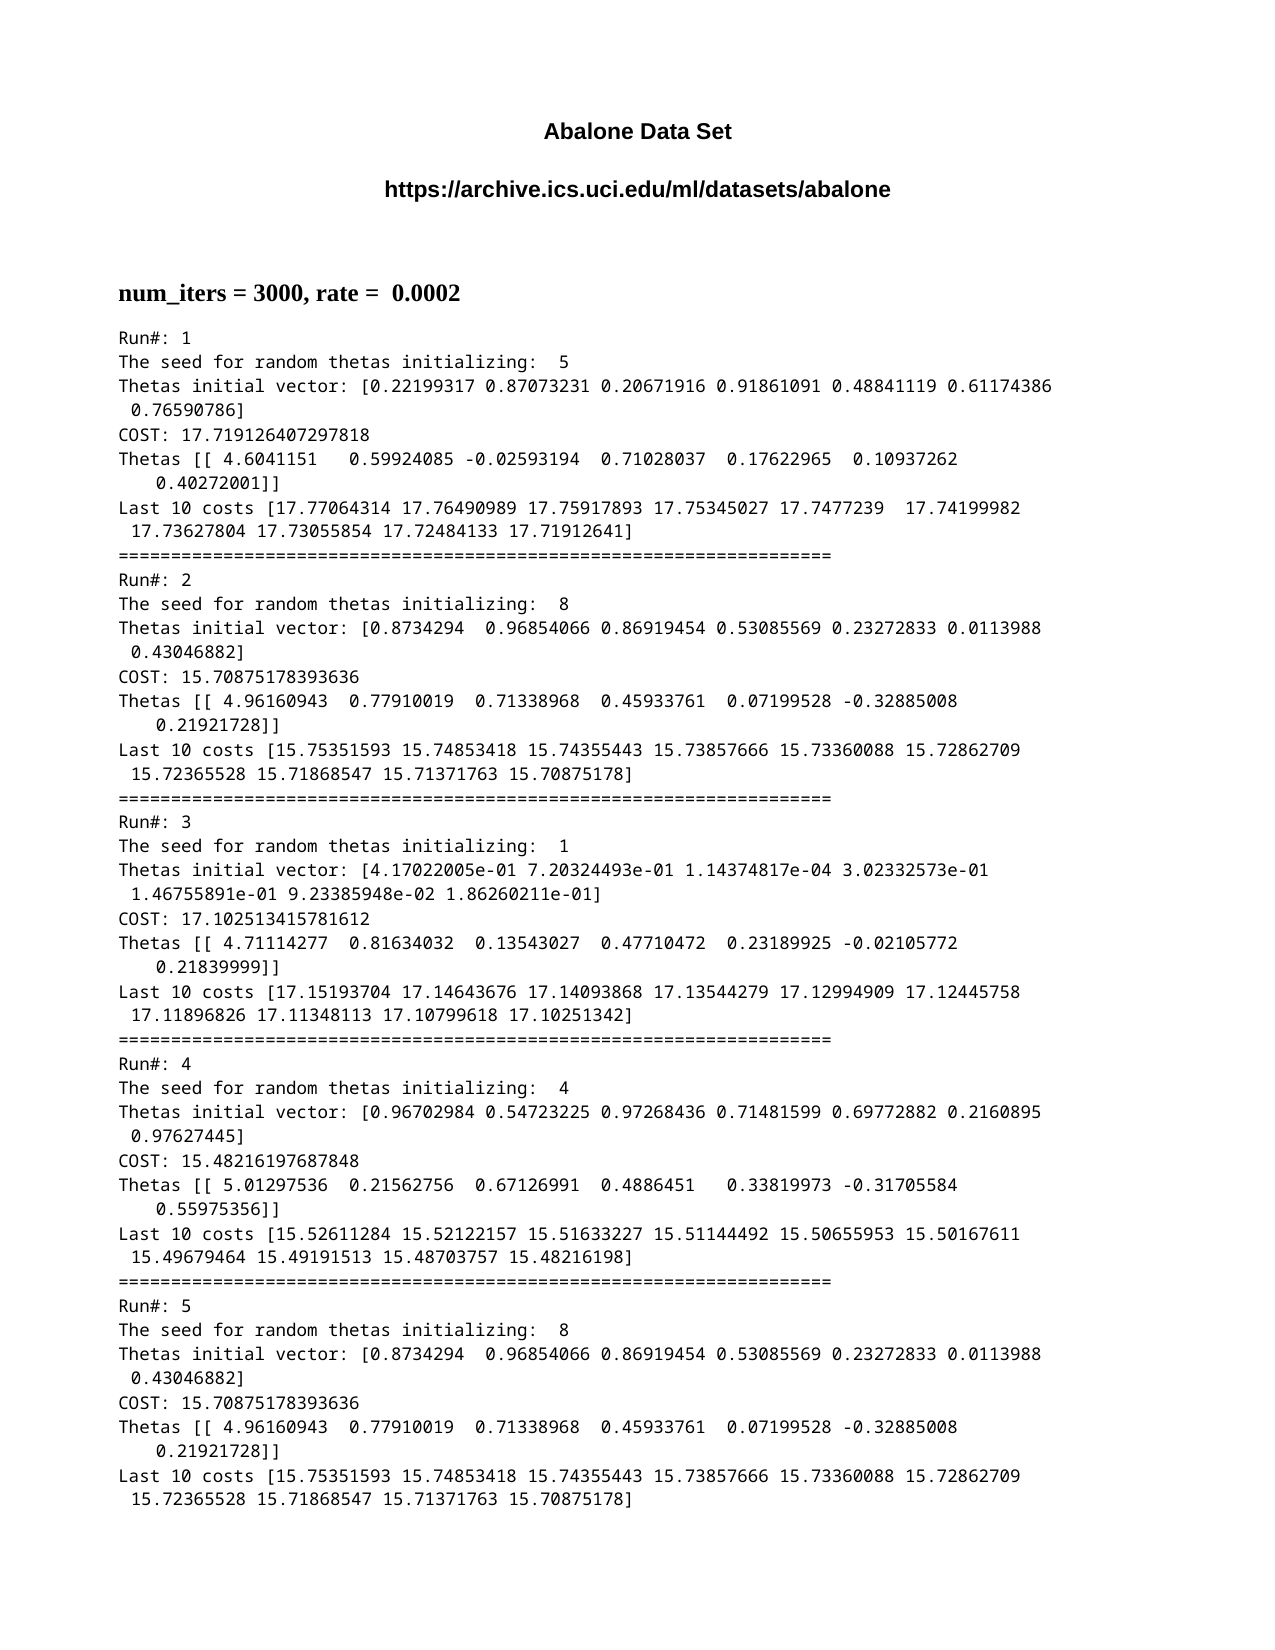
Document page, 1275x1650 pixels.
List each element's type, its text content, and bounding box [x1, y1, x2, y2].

text COST: 17.719126407297818 [118, 423, 1157, 446]
text The seed for random thetas initializing: 1 [118, 834, 1157, 858]
text 0.76590786] [118, 398, 1157, 423]
text 15.72365528 15.71868547 15.71371763 15.70875178] [118, 1487, 1157, 1512]
text ==================================================================== [118, 1028, 1157, 1052]
text Thetas [[ 4.6041151 0.59924085 -0.02593194 0.71028037 0.17622965 0.10937262 [118, 446, 1157, 470]
text 17.73627804 17.73055854 17.72484133 17.71912641] [118, 519, 1157, 544]
text COST: 15.70875178393636 [118, 1391, 1157, 1414]
text Thetas initial vector: [0.8734294 0.96854066 0.86919454 0.53085569 0.23272833 0.0113988 [118, 1342, 1157, 1366]
text num_iters = 3000, rate = 0.0002 [118, 278, 1157, 307]
text 0.21921728]] [118, 712, 1157, 737]
text Run#: 2 [118, 568, 1157, 592]
text 0.97627445] [118, 1123, 1157, 1148]
text 0.40272001]] [118, 470, 1157, 495]
text Thetas [[ 4.96160943 0.77910019 0.71338968 0.45933761 0.07199528 -0.32885008 [118, 688, 1157, 712]
text Thetas initial vector: [0.96702984 0.54723225 0.97268436 0.71481599 0.69772882 0.2160895 [118, 1100, 1157, 1123]
text 0.55975356]] [118, 1196, 1157, 1221]
text Abalone Data Set [118, 118, 1157, 144]
text https://archive.ics.uci.edu/ml/datasets/abalone [118, 176, 1157, 202]
text COST: 15.70875178393636 [118, 664, 1157, 688]
text ==================================================================== [118, 544, 1157, 568]
text Thetas initial vector: [4.17022005e-01 7.20324493e-01 1.14374817e-04 3.02332573e-01 [118, 858, 1157, 882]
text Last 10 costs [15.52611284 15.52122157 15.51633227 15.51144492 15.50655953 15.50167611 [118, 1221, 1157, 1245]
text Last 10 costs [15.75351593 15.74853418 15.74355443 15.73857666 15.73360088 15.72862709 [118, 1463, 1157, 1487]
text Thetas [[ 4.96160943 0.77910019 0.71338968 0.45933761 0.07199528 -0.32885008 [118, 1414, 1157, 1438]
text The seed for random thetas initializing: 8 [118, 592, 1157, 616]
text ==================================================================== [118, 1270, 1157, 1294]
text Thetas [[ 4.71114277 0.81634032 0.13543027 0.47710472 0.23189925 -0.02105772 [118, 930, 1157, 954]
text 15.72365528 15.71868547 15.71371763 15.70875178] [118, 761, 1157, 786]
text COST: 17.102513415781612 [118, 907, 1157, 930]
text Run#: 3 [118, 810, 1157, 834]
text 0.43046882] [118, 639, 1157, 664]
text COST: 15.48216197687848 [118, 1148, 1157, 1172]
text Run#: 1 [118, 326, 1157, 350]
text 0.21921728]] [118, 1438, 1157, 1463]
text Thetas initial vector: [0.8734294 0.96854066 0.86919454 0.53085569 0.23272833 0.0113988 [118, 616, 1157, 639]
text Thetas initial vector: [0.22199317 0.87073231 0.20671916 0.91861091 0.48841119 0.61174386 [118, 374, 1157, 398]
text The seed for random thetas initializing: 5 [118, 350, 1157, 374]
text 15.49679464 15.49191513 15.48703757 15.48216198] [118, 1245, 1157, 1270]
text 1.46755891e-01 9.23385948e-02 1.86260211e-01] [118, 882, 1157, 907]
text Run#: 5 [118, 1294, 1157, 1318]
text Thetas [[ 5.01297536 0.21562756 0.67126991 0.4886451 0.33819973 -0.31705584 [118, 1172, 1157, 1196]
text The seed for random thetas initializing: 4 [118, 1076, 1157, 1100]
text 0.21839999]] [118, 954, 1157, 979]
text Last 10 costs [15.75351593 15.74853418 15.74355443 15.73857666 15.73360088 15.72862709 [118, 737, 1157, 761]
text 0.43046882] [118, 1366, 1157, 1391]
text Last 10 costs [17.77064314 17.76490989 17.75917893 17.75345027 17.7477239 17.74199982 [118, 495, 1157, 519]
text ==================================================================== [118, 786, 1157, 810]
text Last 10 costs [17.15193704 17.14643676 17.14093868 17.13544279 17.12994909 17.12445758 [118, 979, 1157, 1003]
text The seed for random thetas initializing: 8 [118, 1318, 1157, 1342]
text Run#: 4 [118, 1052, 1157, 1076]
text 17.11896826 17.11348113 17.10799618 17.10251342] [118, 1003, 1157, 1028]
